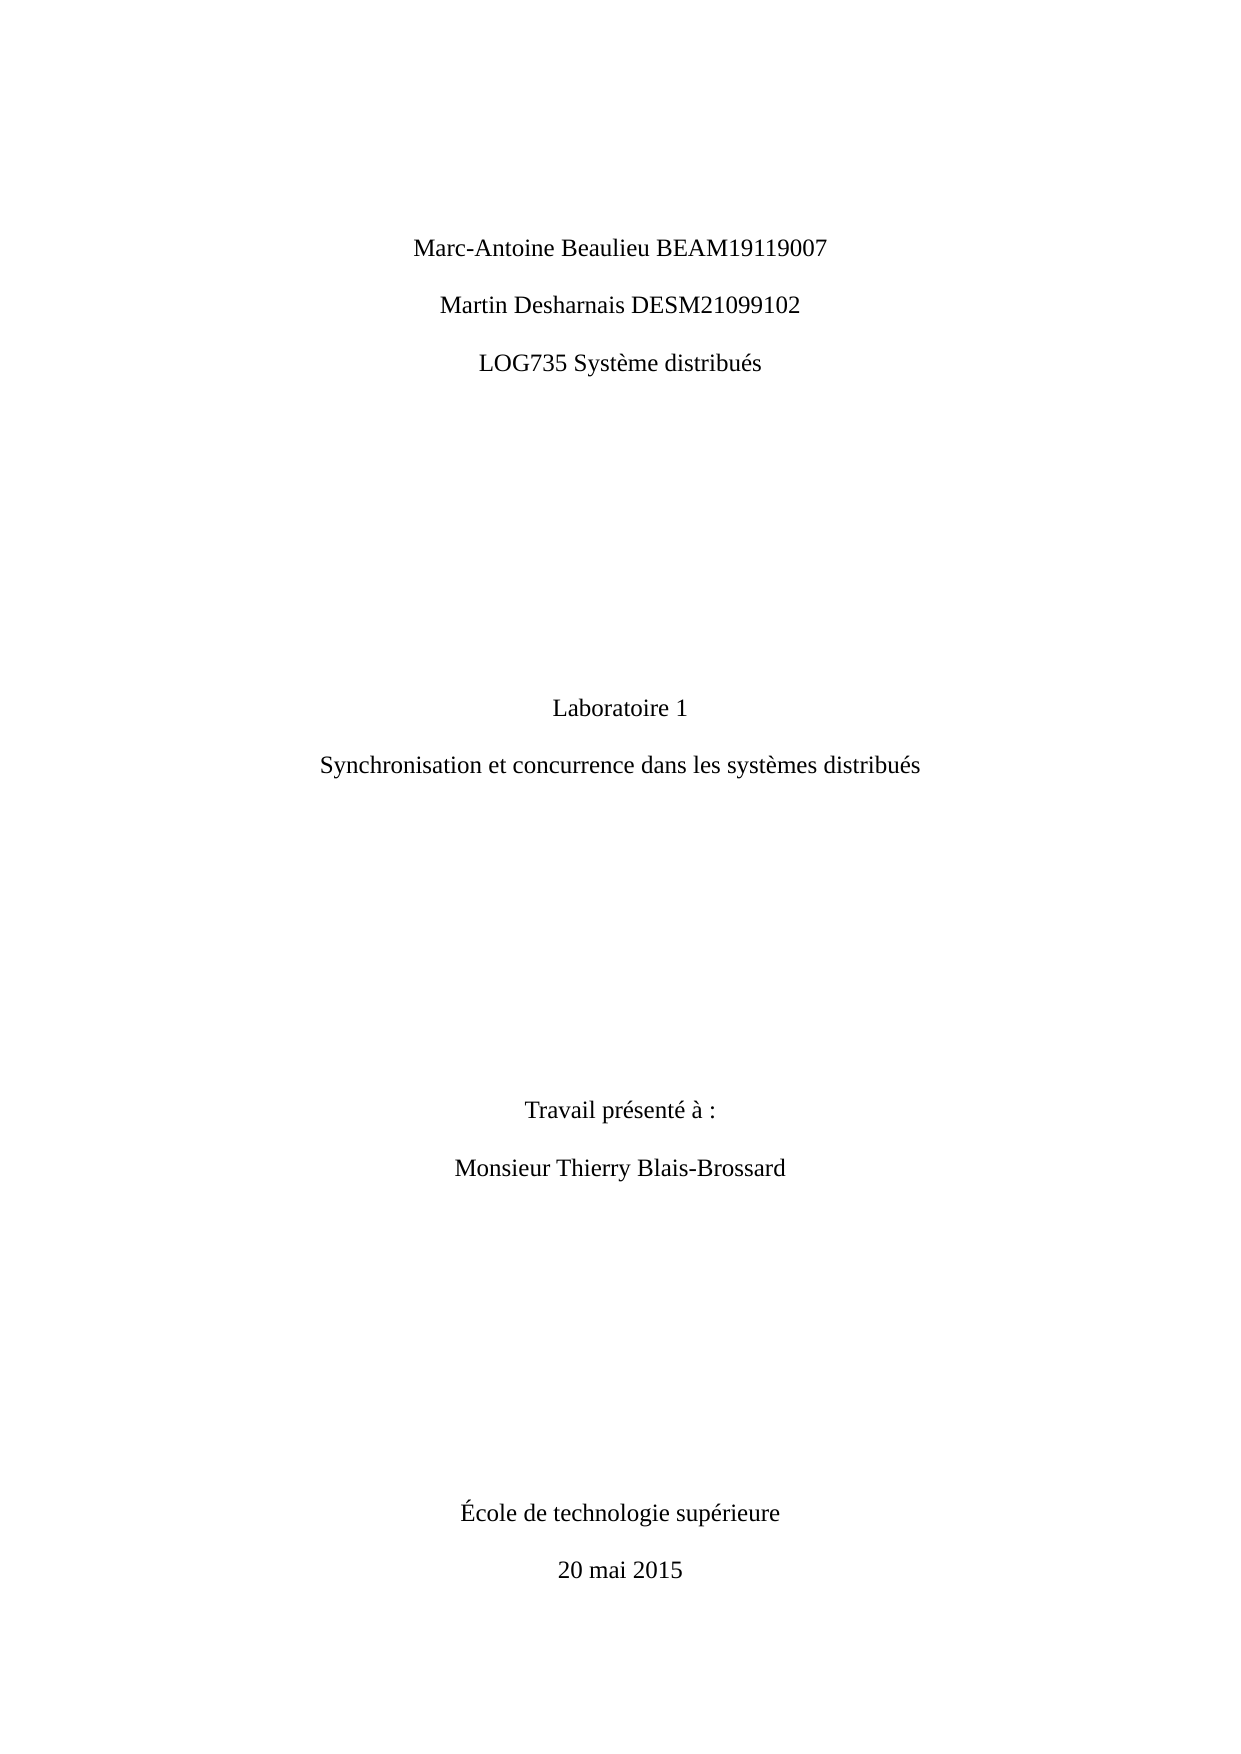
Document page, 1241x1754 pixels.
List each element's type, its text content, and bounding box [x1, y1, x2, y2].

text Synchronisation et concurrence dans les systèmes distribués [118, 751, 1122, 779]
text LOG735 Système distribués [118, 348, 1122, 377]
text Marc-Antoine Beaulieu BEAM19119007 [118, 233, 1122, 262]
text Monsieur Thierry Blais-Brossard [118, 1153, 1122, 1182]
text Laboratoire 1 [118, 693, 1122, 722]
text Travail présenté à : [118, 1096, 1122, 1124]
text Martin Desharnais DESM21099102 [118, 291, 1122, 319]
text École de technologie supérieure [118, 1498, 1122, 1527]
text 20 mai 2015 [118, 1556, 1122, 1584]
